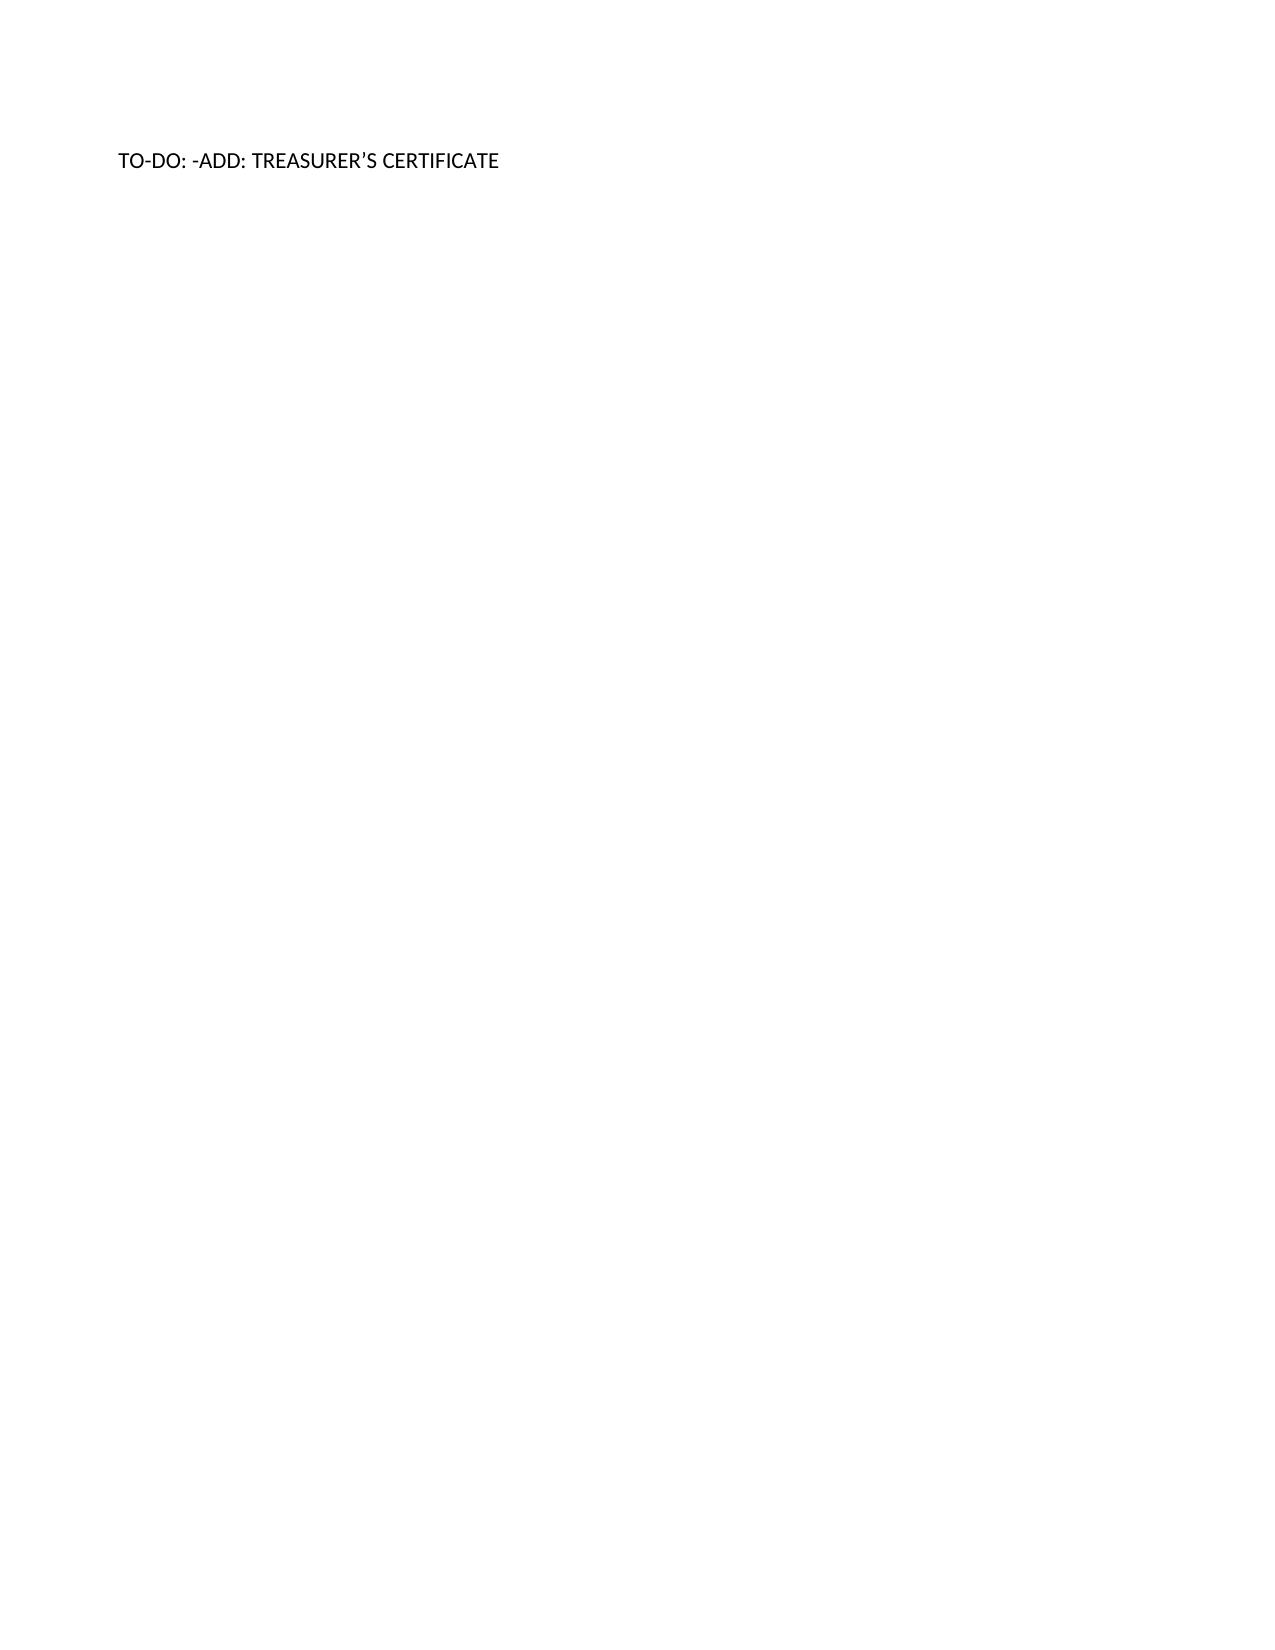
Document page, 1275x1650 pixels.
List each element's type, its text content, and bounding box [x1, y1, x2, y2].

text TO-DO: -ADD: TREASURER’S CERTIFICATE [118, 146, 1157, 174]
